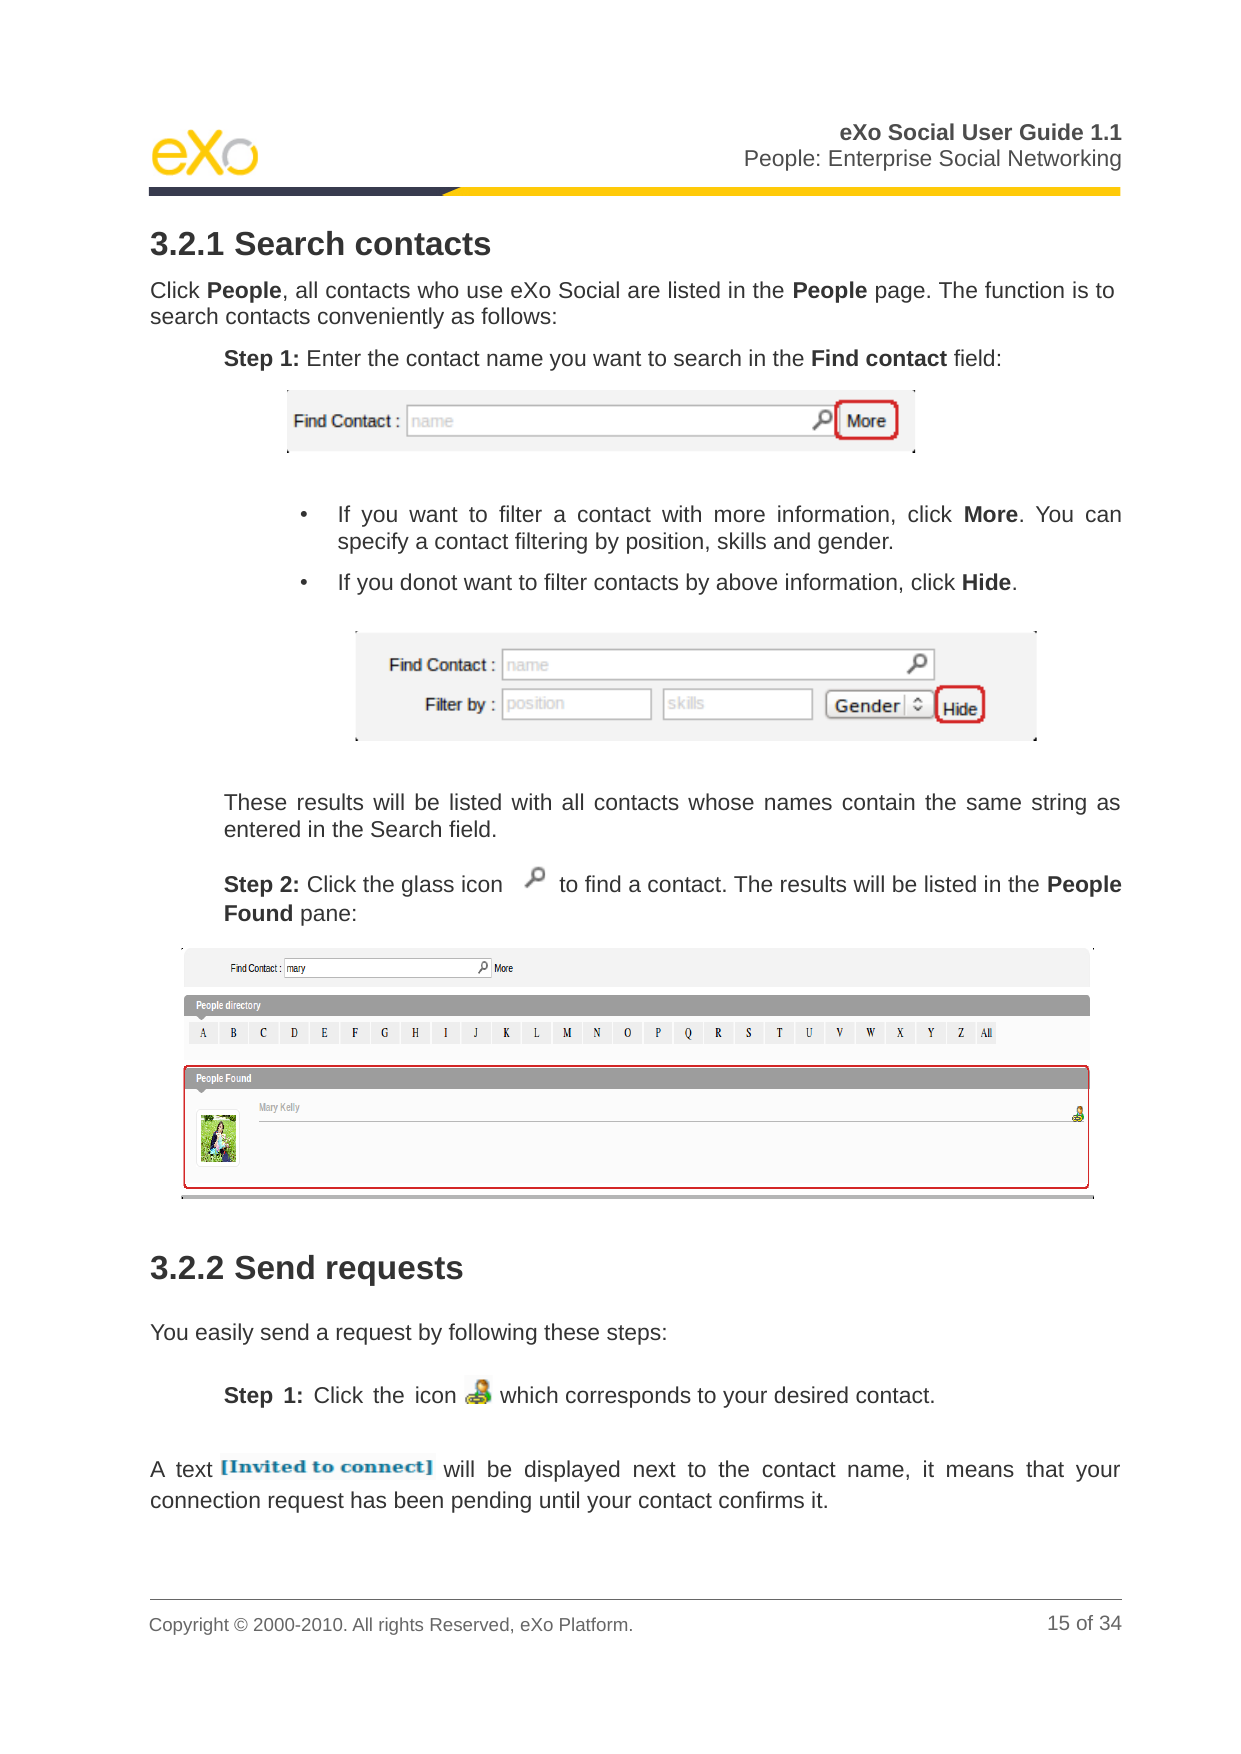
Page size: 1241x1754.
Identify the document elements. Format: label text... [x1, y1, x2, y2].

picture [517, 864, 546, 893]
list Step 2: Click the glass icon to find a contact. The results will be listed in the People Found pane: [186, 857, 1122, 926]
picture [355, 631, 1037, 741]
subtitle Search contacts [150, 223, 1122, 262]
text You easily send a request by following these steps: [76, 1319, 1122, 1345]
picture [181, 948, 1094, 1199]
picture [220, 1453, 436, 1480]
subtitle Send requests [150, 1248, 1122, 1286]
text A textwill be displayed next to the contact name, it means that your connection request has been pending until your contact confirms it. [150, 1446, 1122, 1513]
text Click People, all contacts who use eXo Social are listed in the People page. The function is to search contacts conveniently as follows: [76, 277, 1122, 330]
picture [464, 1375, 493, 1404]
picture [152, 129, 259, 176]
list If you donot want to filter contacts by above information, click Hide. [300, 569, 1122, 595]
picture [148, 187, 1121, 196]
list These results will be listed with all contacts whose names contain the same string as entered in the Search field. [186, 789, 1122, 842]
text Step 1: Click the icon which corresponds to your desired contact. [223, 1382, 1122, 1409]
list If you want to filter a contact with more information, click More. You can specify a contact filtering by position, skills and gender. [300, 501, 1122, 554]
picture [287, 390, 915, 453]
text Step 1: Enter the contact name you want to search in the Find contact field: [76, 345, 1122, 371]
